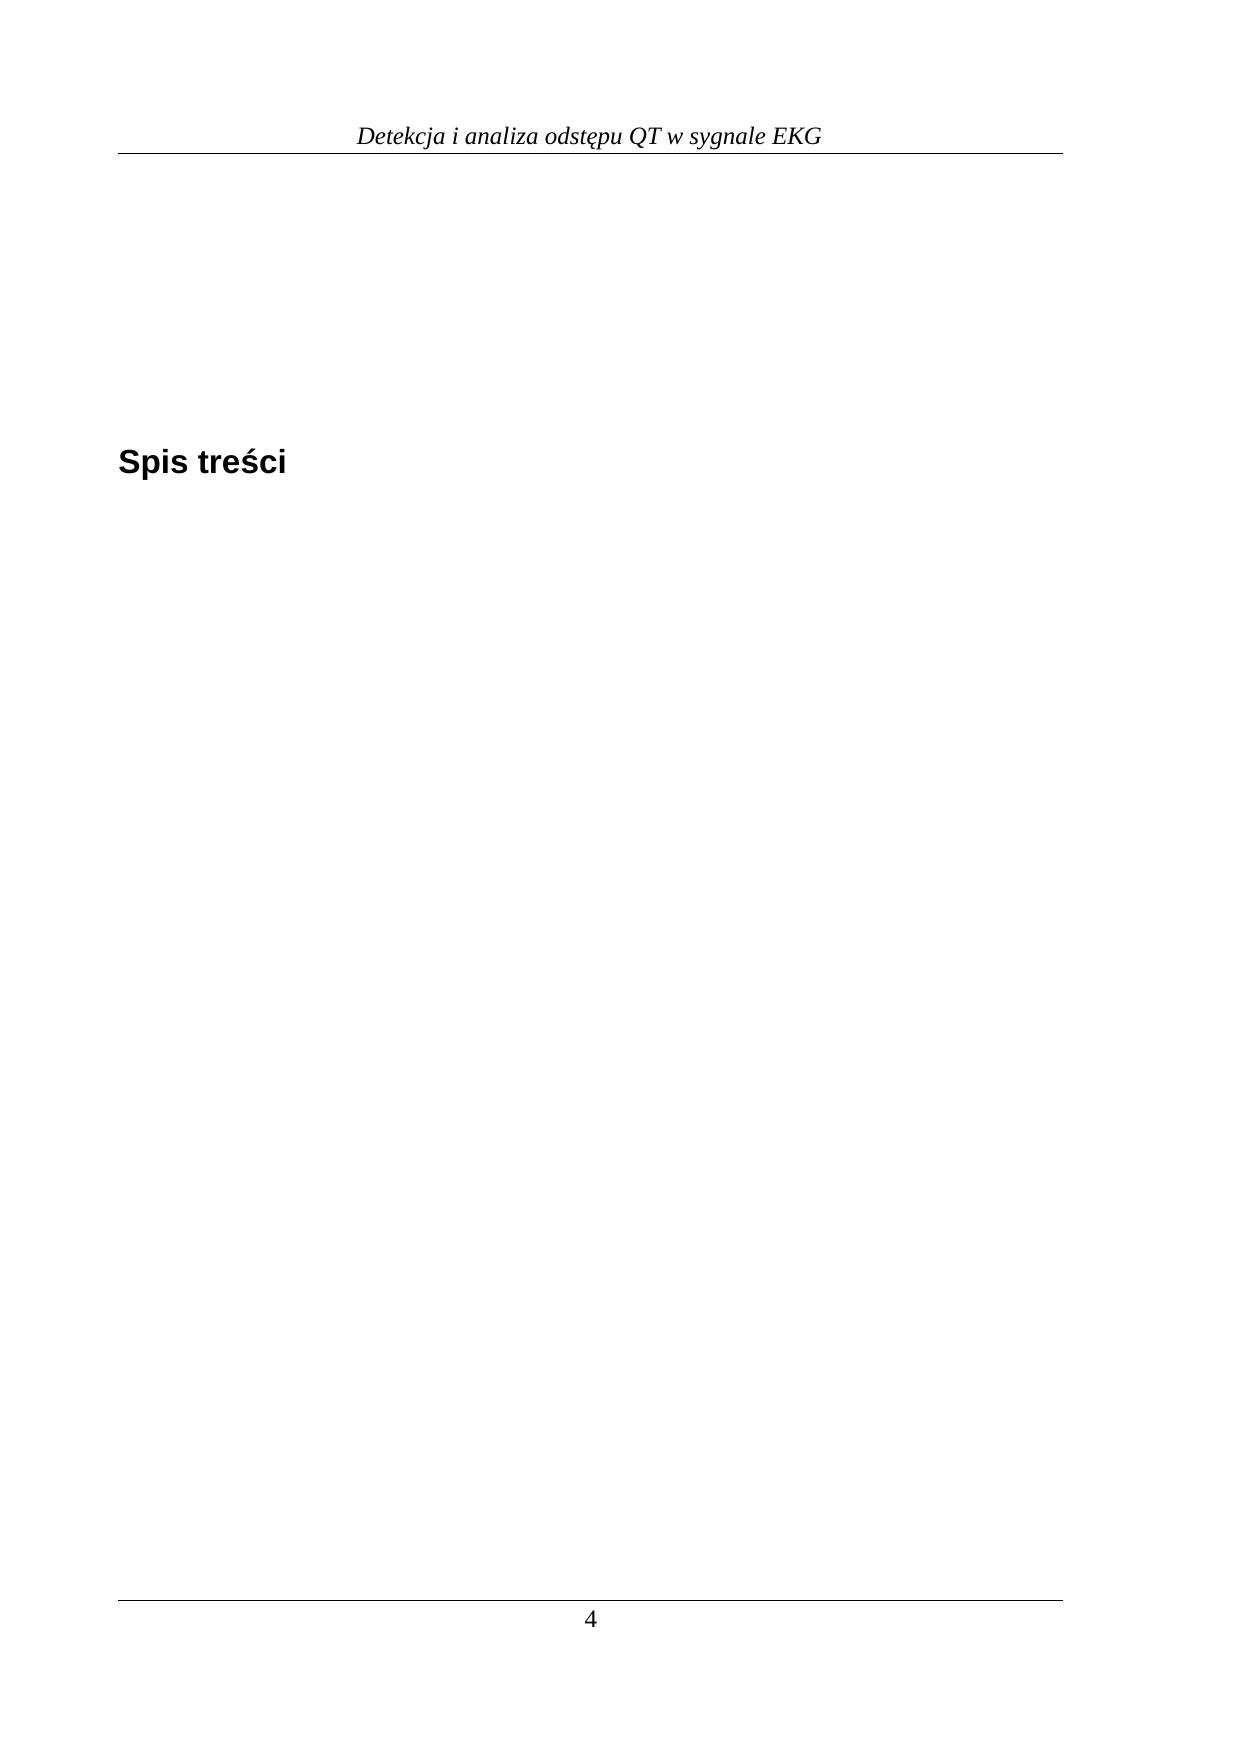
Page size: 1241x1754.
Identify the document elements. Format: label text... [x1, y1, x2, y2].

subtitle Spis treści [118, 442, 1063, 480]
